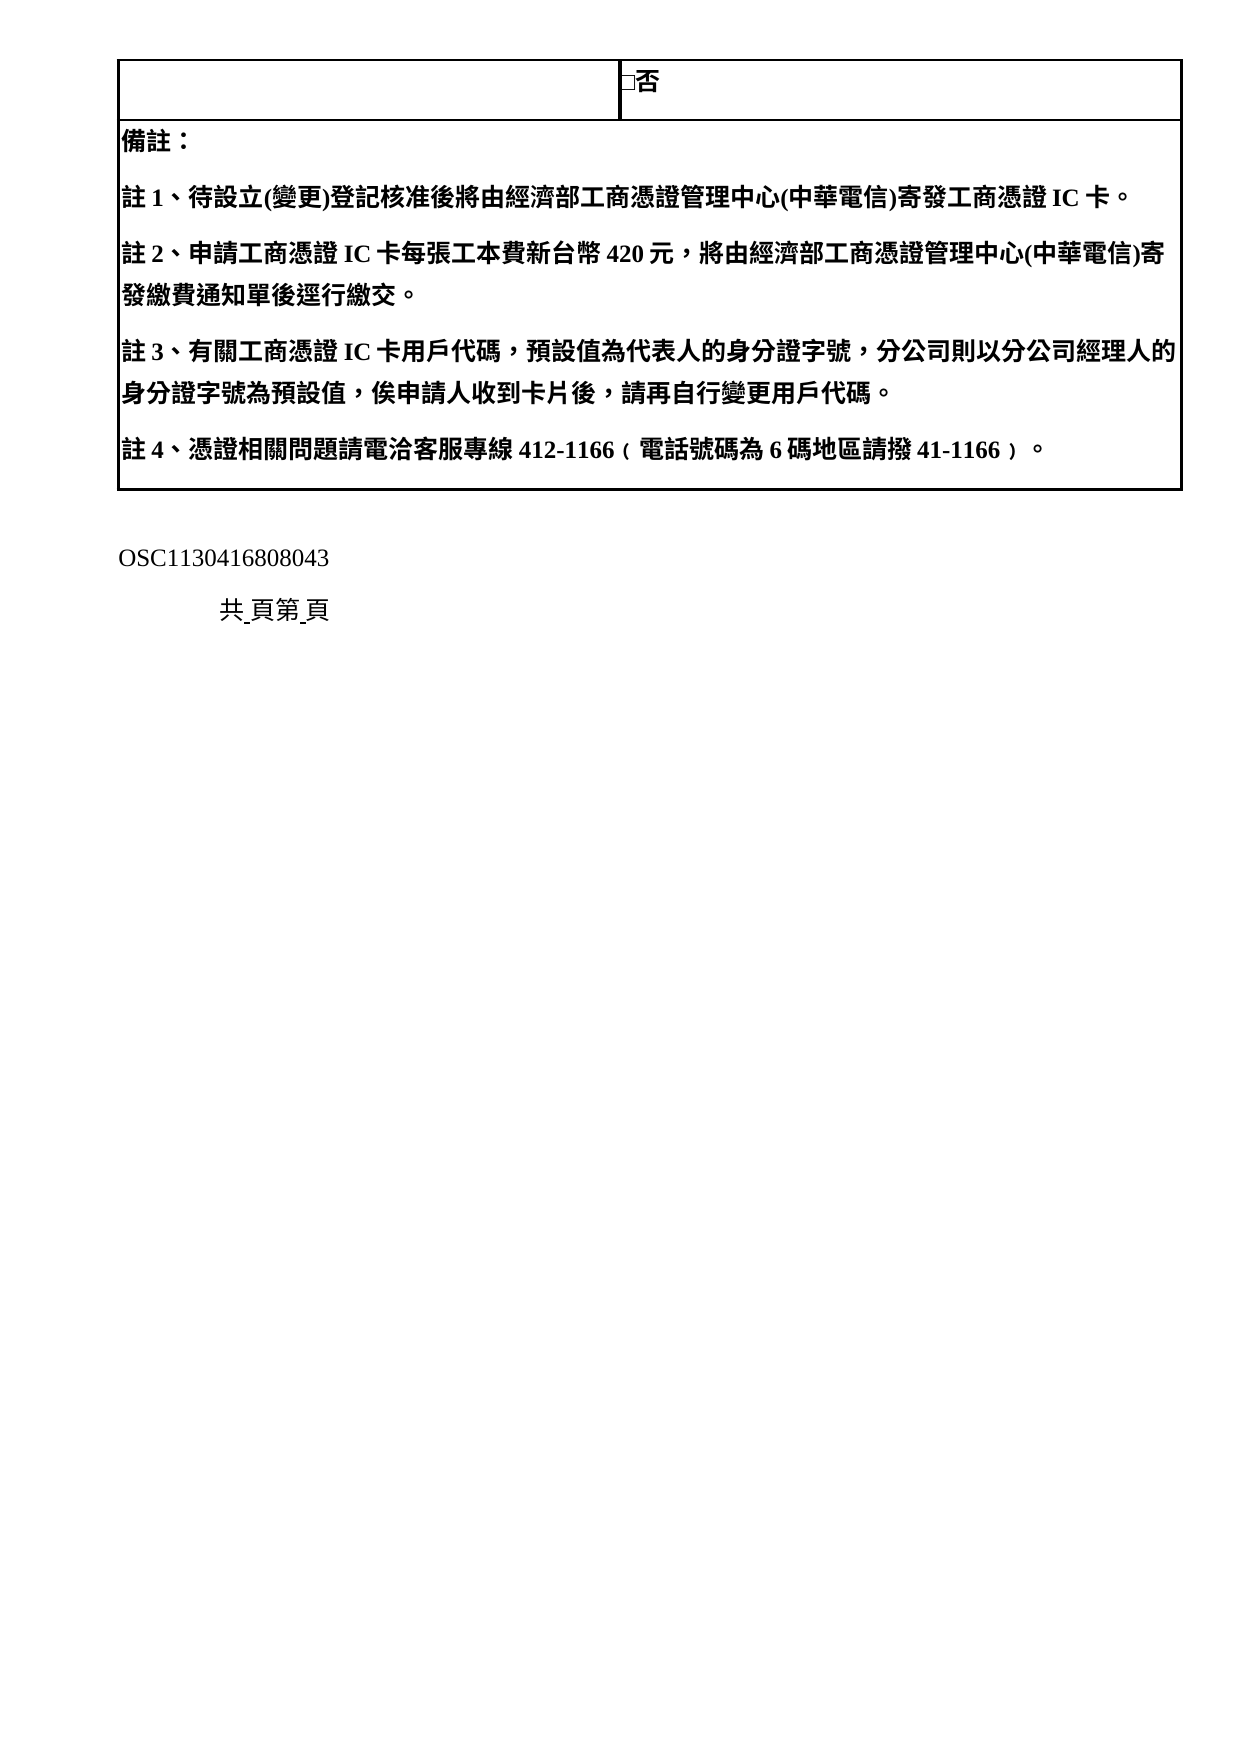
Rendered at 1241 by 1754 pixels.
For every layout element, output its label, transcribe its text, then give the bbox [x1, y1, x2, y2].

table_cell 備註： 註1、待設立(變更)登記核准後將由經濟部工商憑證管理中心(中華電信)寄發工商憑證IC卡。 註2、申請工商憑證IC卡每張工本費新台幣420元，將由經濟部工商憑證管理中心(中華電信)寄發繳費通知單後逕行繳交。 註3、有關工商憑證IC卡用戶代碼，預設值為代表人的身分證字號，分公司則以分公司經理人的身分證字號為預設值，俟申請人收到卡片後，請再自行變更用戶代碼。 註4、憑證相關問題請電洽客服專線412-1166﹙電話號碼為6碼地區請撥41-1166﹚。 [120, 121, 1180, 488]
table_header OSC1130416808043 共 頁第 頁 [118, 543, 330, 656]
table_cell □否 [622, 61, 1180, 119]
